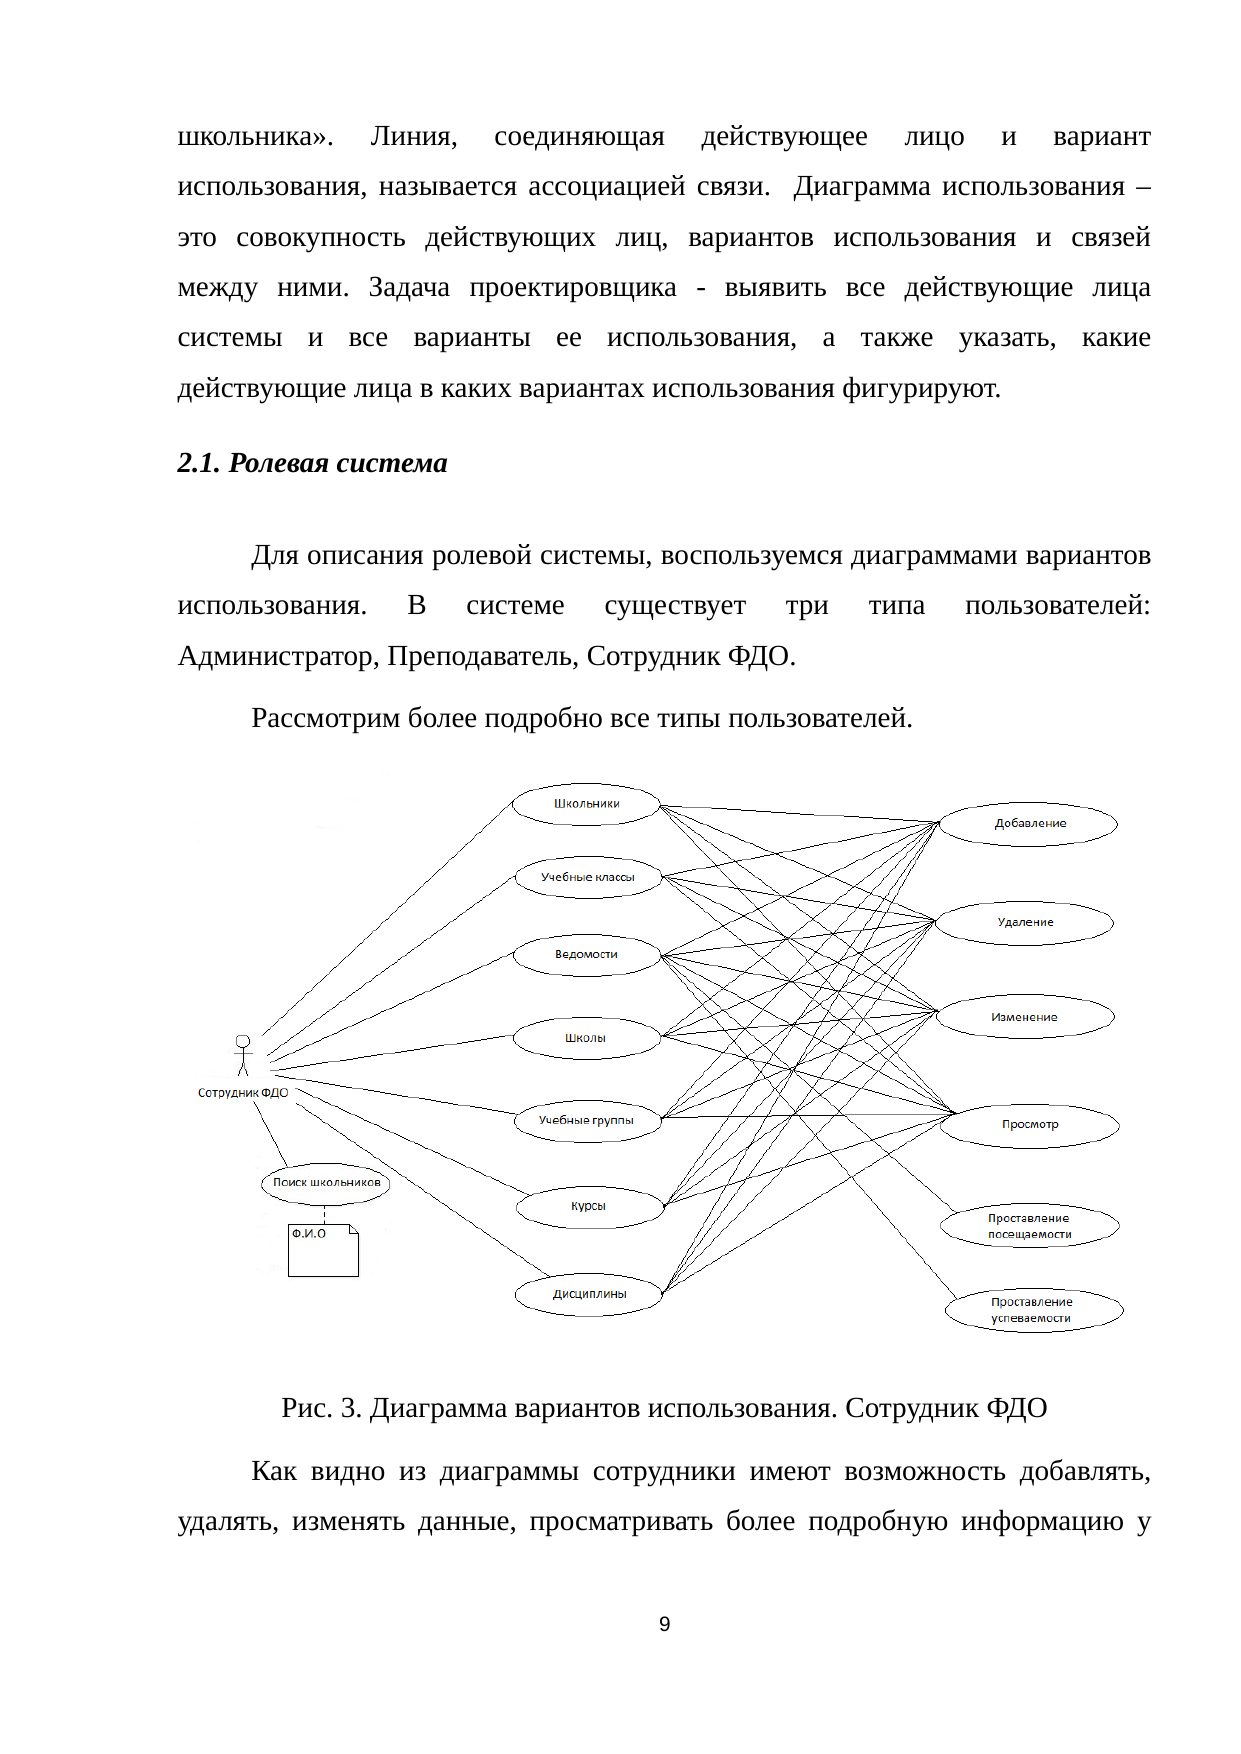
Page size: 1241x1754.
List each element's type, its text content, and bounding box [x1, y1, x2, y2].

text Для описания ролевой системы, воспользуемся диаграммами вариантов использования. В системе существует три типа пользователей: Администратор, Преподаватель, Сотрудник ФДО. [177, 537, 1152, 671]
picture [194, 772, 1135, 1352]
text Как видно из диаграммы сотрудники имеют возможность добавлять, удалять, изменять данные, просматривать более подробную информацию у [177, 1453, 1152, 1537]
text школьника». Линия, соединяющая действующее лицо и вариант использования, называется ассоциацией связи. Диаграмма использования – это совокупность действующих лиц, вариантов использования и связей между ними. Задача проектировщика - выявить все действующие лица системы и все варианты ее использования, а также указать, какие действующие лица в каких вариантах использования фигурируют. [177, 118, 1152, 403]
text Рис. 3. Диаграмма вариантов использования. Сотрудник ФДО [177, 1390, 1152, 1423]
text Рассмотрим более подробно все типы пользователей. [177, 701, 1152, 734]
subtitle 2.1. Ролевая система [177, 445, 1152, 478]
